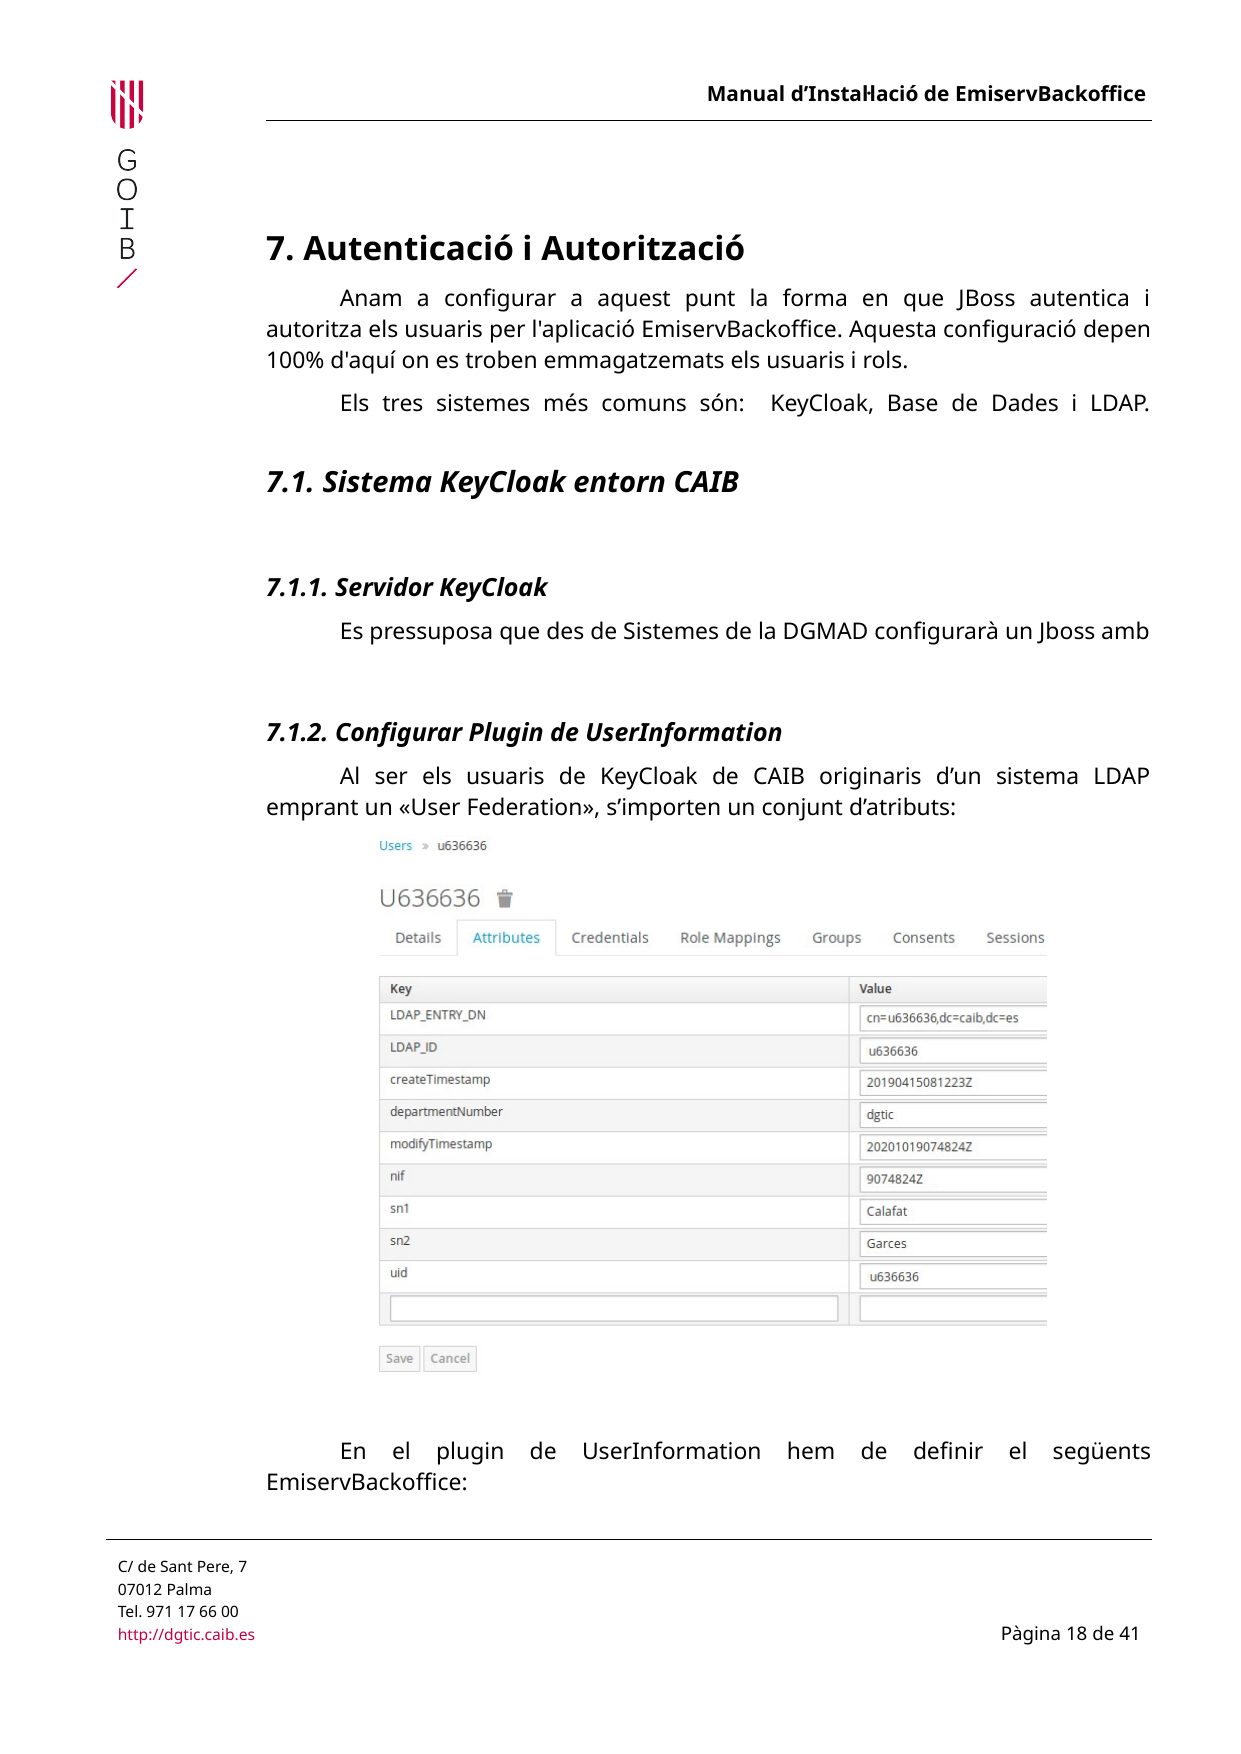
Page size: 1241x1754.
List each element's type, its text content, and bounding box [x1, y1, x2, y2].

text Al ser els usuaris de KeyCloak de CAIB originaris d’un sistema LDAP emprant un «User Federation», s’importen un conjunt d’atributs: [266, 760, 1152, 823]
picture [82, 57, 172, 319]
picture [370, 834, 1047, 1380]
subtitle Servidor KeyCloak [266, 569, 1152, 603]
text Anam a configurar a aquest punt la forma en que JBoss autentica i autoritza els usuaris per l'aplicació EmiservBackoffice. Aquesta configuració depen 100% d'aquí on es troben emmagatzemats els usuaris i rols. [266, 282, 1152, 375]
subtitle Sistema KeyCloak entorn CAIB [266, 461, 1152, 501]
text Els tres sistemes més comuns són: KeyCloak, Base de Dades i LDAP. [266, 387, 1152, 450]
text En el plugin de UserInformation hem de definir el següents EmiservBackoffice: [266, 1435, 1152, 1497]
text Es pressuposa que des de Sistemes de la DGMAD configurarà un Jboss amb [266, 615, 1152, 646]
subtitle Configurar Plugin de UserInformation [266, 714, 1152, 748]
subtitle Autenticació i Autorització [266, 224, 1152, 270]
